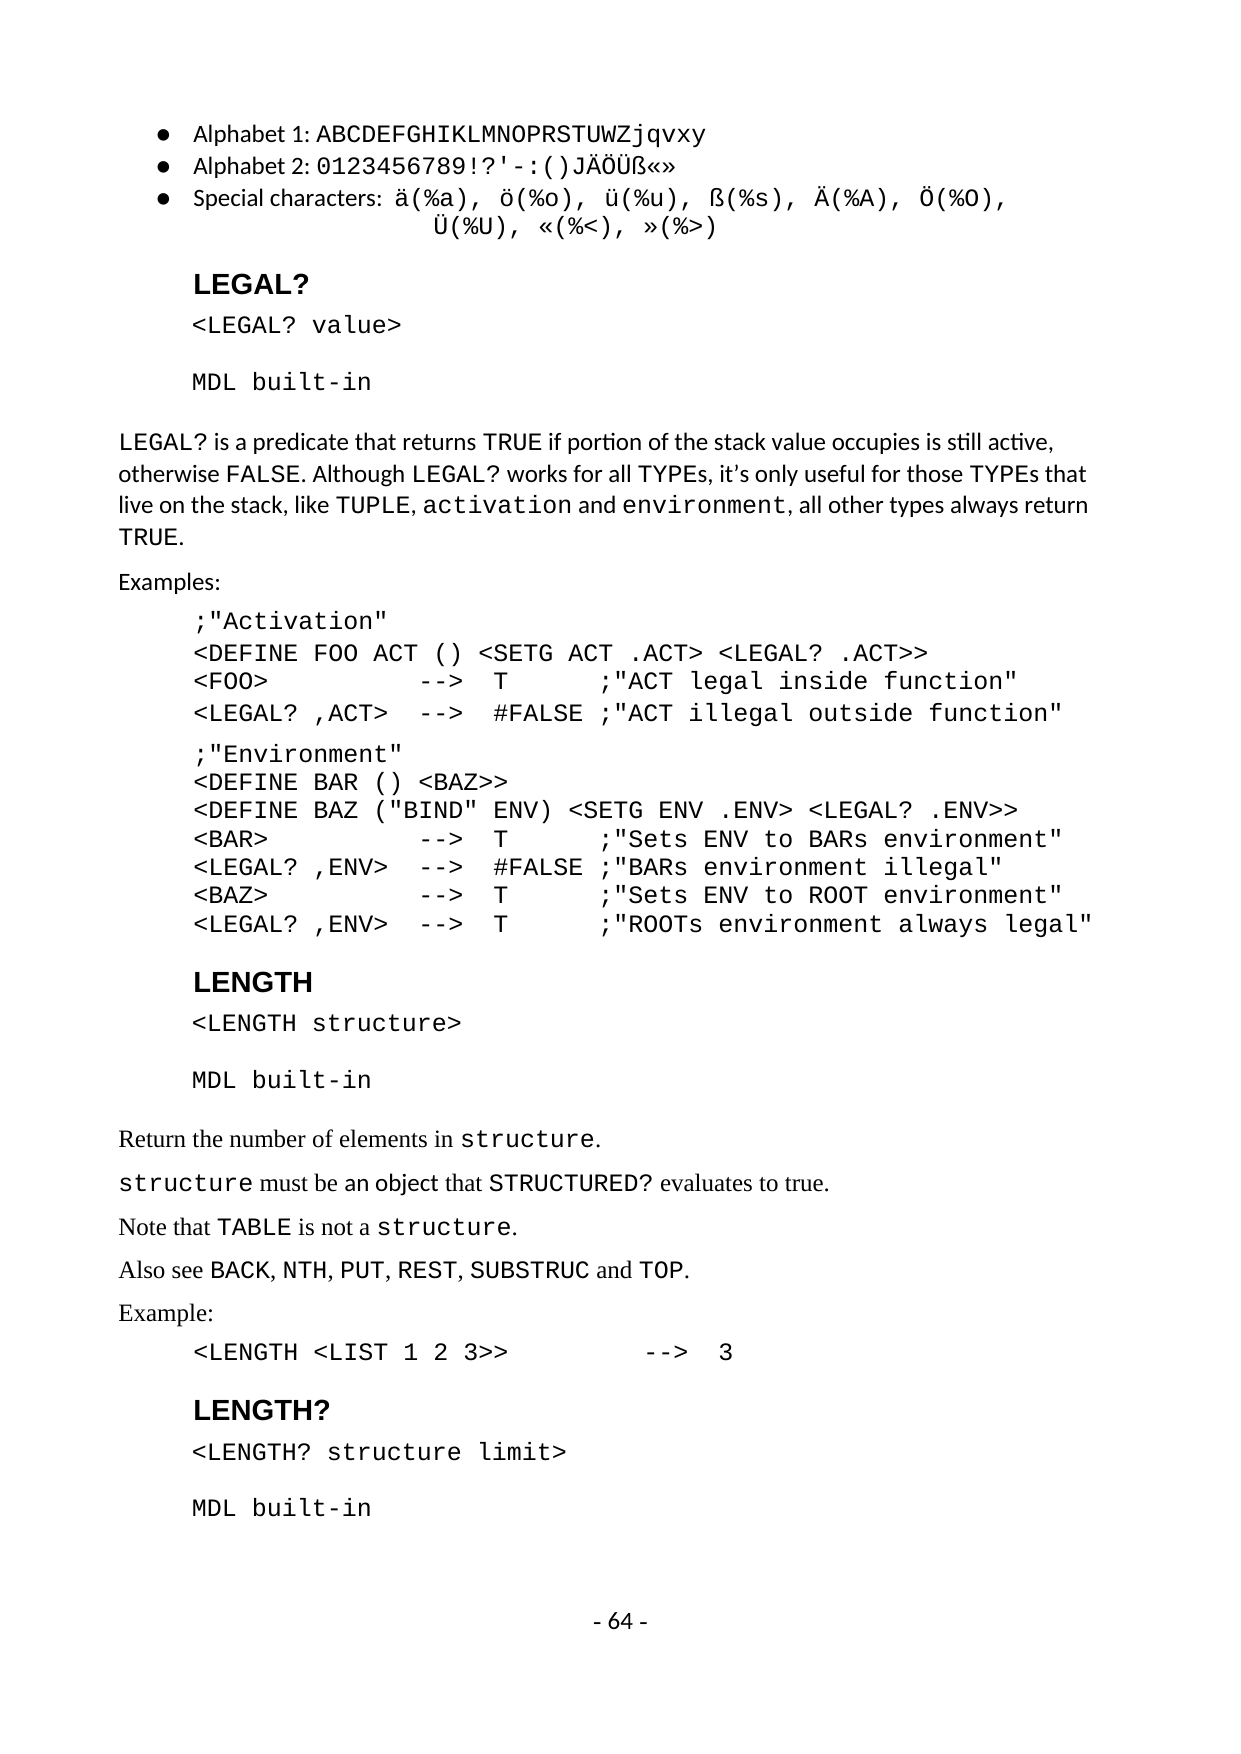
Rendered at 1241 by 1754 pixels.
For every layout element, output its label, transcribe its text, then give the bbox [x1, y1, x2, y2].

text <LENGTH? structure limit> [192, 1439, 1122, 1467]
text <LEGAL? value> [192, 313, 1122, 341]
text Note that TABLE is not a structure. [118, 1212, 1122, 1243]
text ;"Environment" <DEFINE BAR () <BAZ>> <DEFINE BAZ ("BIND" ENV) <SETG ENV .ENV> <LEGAL? .ENV>> <BAR> --> T ;"Sets ENV to BARs environment" <LEGAL? ,ENV> --> #FALSE ;"BARs environment illegal" <BAZ> --> T ;"Sets ENV to ROOT environment" <LEGAL? ,ENV> --> T ;"ROOTs environment always legal" [118, 741, 1122, 940]
text <LENGTH structure> [192, 1011, 1122, 1039]
text ;"Activation" <DEFINE FOO ACT () <SETG ACT .ACT> <LEGAL? .ACT>> <FOO> --> T ;"ACT legal inside function" <LEGAL? ,ACT> --> #FALSE ;"ACT illegal outside function" [118, 609, 1122, 729]
text structure must be an object that STRUCTURED? evaluates to true. [118, 1167, 1122, 1199]
text Return the number of elements in structure. [118, 1124, 1122, 1155]
text MDL built-in [192, 369, 1122, 398]
subtitle LEGAL? [118, 267, 1122, 300]
subtitle LENGTH [118, 965, 1122, 998]
subtitle LENGTH? [118, 1393, 1122, 1427]
list Alphabet 1: ABCDEFGHIKLMNOPRSTUWZjqvxy [156, 118, 1122, 150]
text MDL built-in [192, 1067, 1122, 1096]
text <LENGTH <LIST 1 2 3>> --> 3 [118, 1340, 1122, 1368]
list Special characters: ä(%a), ö(%o), ü(%u), ß(%s), Ä(%A), Ö(%O), Ü(%U), «(%<), »(%>) [156, 182, 1122, 242]
text Also see BACK, NTH, PUT, REST, SUBSTRUC and TOP. [118, 1255, 1122, 1286]
text Examples: [118, 566, 1122, 596]
text MDL built-in [192, 1496, 1122, 1524]
list Alphabet 2: 0123456789!?'-:()JÄÖÜß«» [156, 150, 1122, 182]
text Example: [118, 1298, 1122, 1327]
text LEGAL? is a predicate that returns TRUE if portion of the stack value occupies is still active, otherwise FALSE. Although LEGAL? works for all TYPEs, it’s only useful for those TYPEs that live on the stack, like TUPLE, activation and environment, all other types always return TRUE. [118, 426, 1122, 553]
